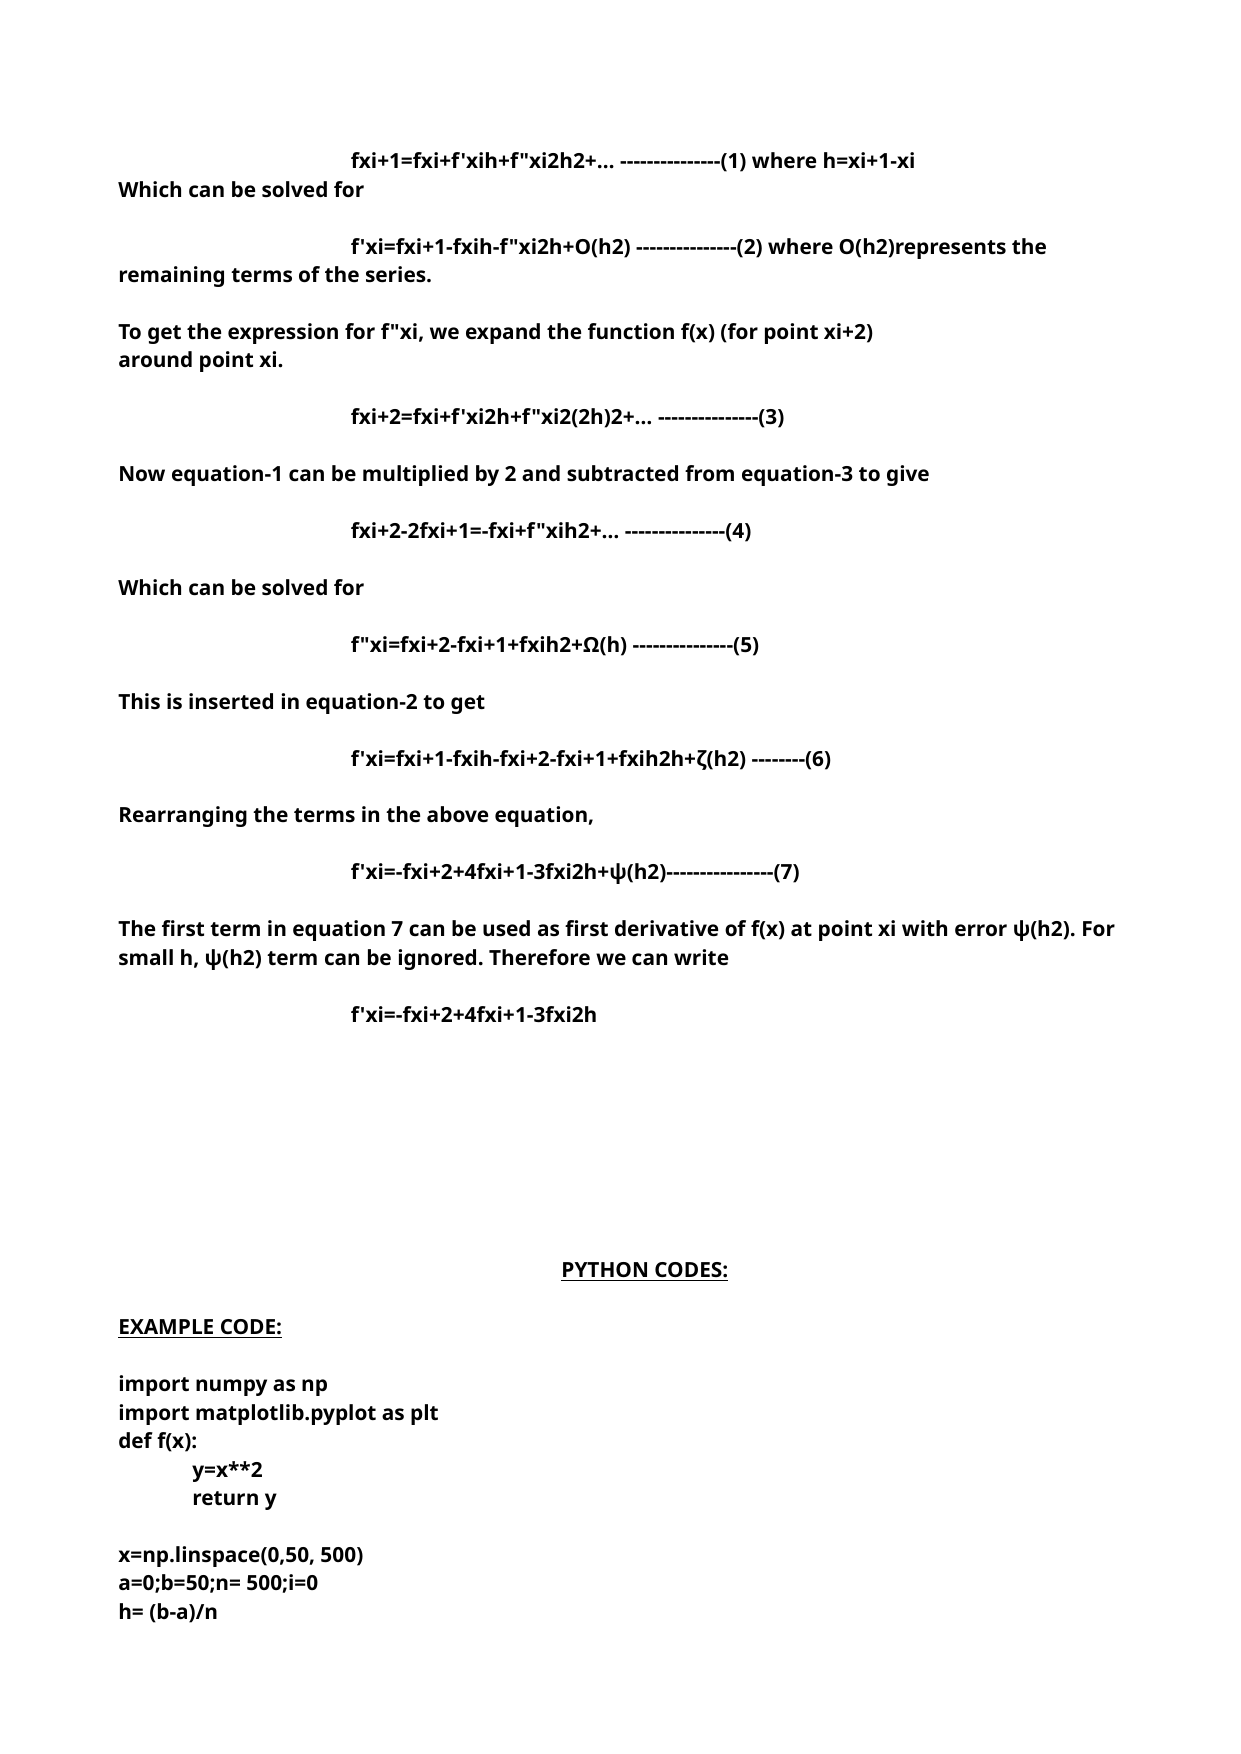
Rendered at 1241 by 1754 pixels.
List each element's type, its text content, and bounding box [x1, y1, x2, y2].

text This is inserted in equation-2 to get [118, 687, 1122, 715]
text fxi+2=fxi+f'xi2h+f"xi2(2h)2+… ---------------(3) [118, 402, 1122, 431]
text import matplotlib.pyplot as plt [118, 1398, 1122, 1426]
text PYTHON CODES: [118, 1256, 1122, 1284]
text fxi+1=fxi+f'xih+f"xi2h2+… ---------------(1) where h=xi+1-xi [118, 147, 1122, 175]
text a=0;b=50;n= 500;i=0 [118, 1568, 1122, 1597]
text def f(x): [118, 1426, 1122, 1455]
text EXAMPLE CODE: [118, 1312, 1122, 1341]
text To get the expression for f"xi, we expand the function f(x) (for point xi+2) [118, 317, 1122, 346]
text f'xi=-fxi+2+4fxi+1-3fxi2h [118, 1000, 1122, 1028]
text around point xi. [118, 346, 1122, 374]
text f'xi=fxi+1-fxih-fxi+2-fxi+1+fxih2h+ζ(h2) --------(6) [118, 744, 1122, 772]
text y=x**2 [118, 1455, 1122, 1483]
text Which can be solved for [118, 175, 1122, 203]
text import numpy as np [118, 1369, 1122, 1398]
text return y [118, 1483, 1122, 1512]
text f'xi=fxi+1-fxih-f"xi2h+O(h2) ---------------(2) where O(h2)represents the remaining terms of the series. [118, 232, 1122, 289]
text fxi+2-2fxi+1=-fxi+f"xih2+… ---------------(4) [118, 516, 1122, 545]
text x=np.linspace(0,50, 500) [118, 1540, 1122, 1568]
text f"xi=fxi+2-fxi+1+fxih2+Ω(h) ---------------(5) [118, 630, 1122, 658]
text Rearranging the terms in the above equation, [118, 801, 1122, 829]
text Now equation-1 can be multiplied by 2 and subtracted from equation-3 to give [118, 459, 1122, 488]
text h= (b-a)/n [118, 1597, 1122, 1625]
text f'xi=-fxi+2+4fxi+1-3fxi2h+ψ(h2)----------------(7) [118, 857, 1122, 886]
text Which can be solved for [118, 573, 1122, 602]
text The first term in equation 7 can be used as first derivative of f(x) at point xi with error ψ(h2). For small h, ψ(h2) term can be ignored. Therefore we can write [118, 914, 1122, 971]
